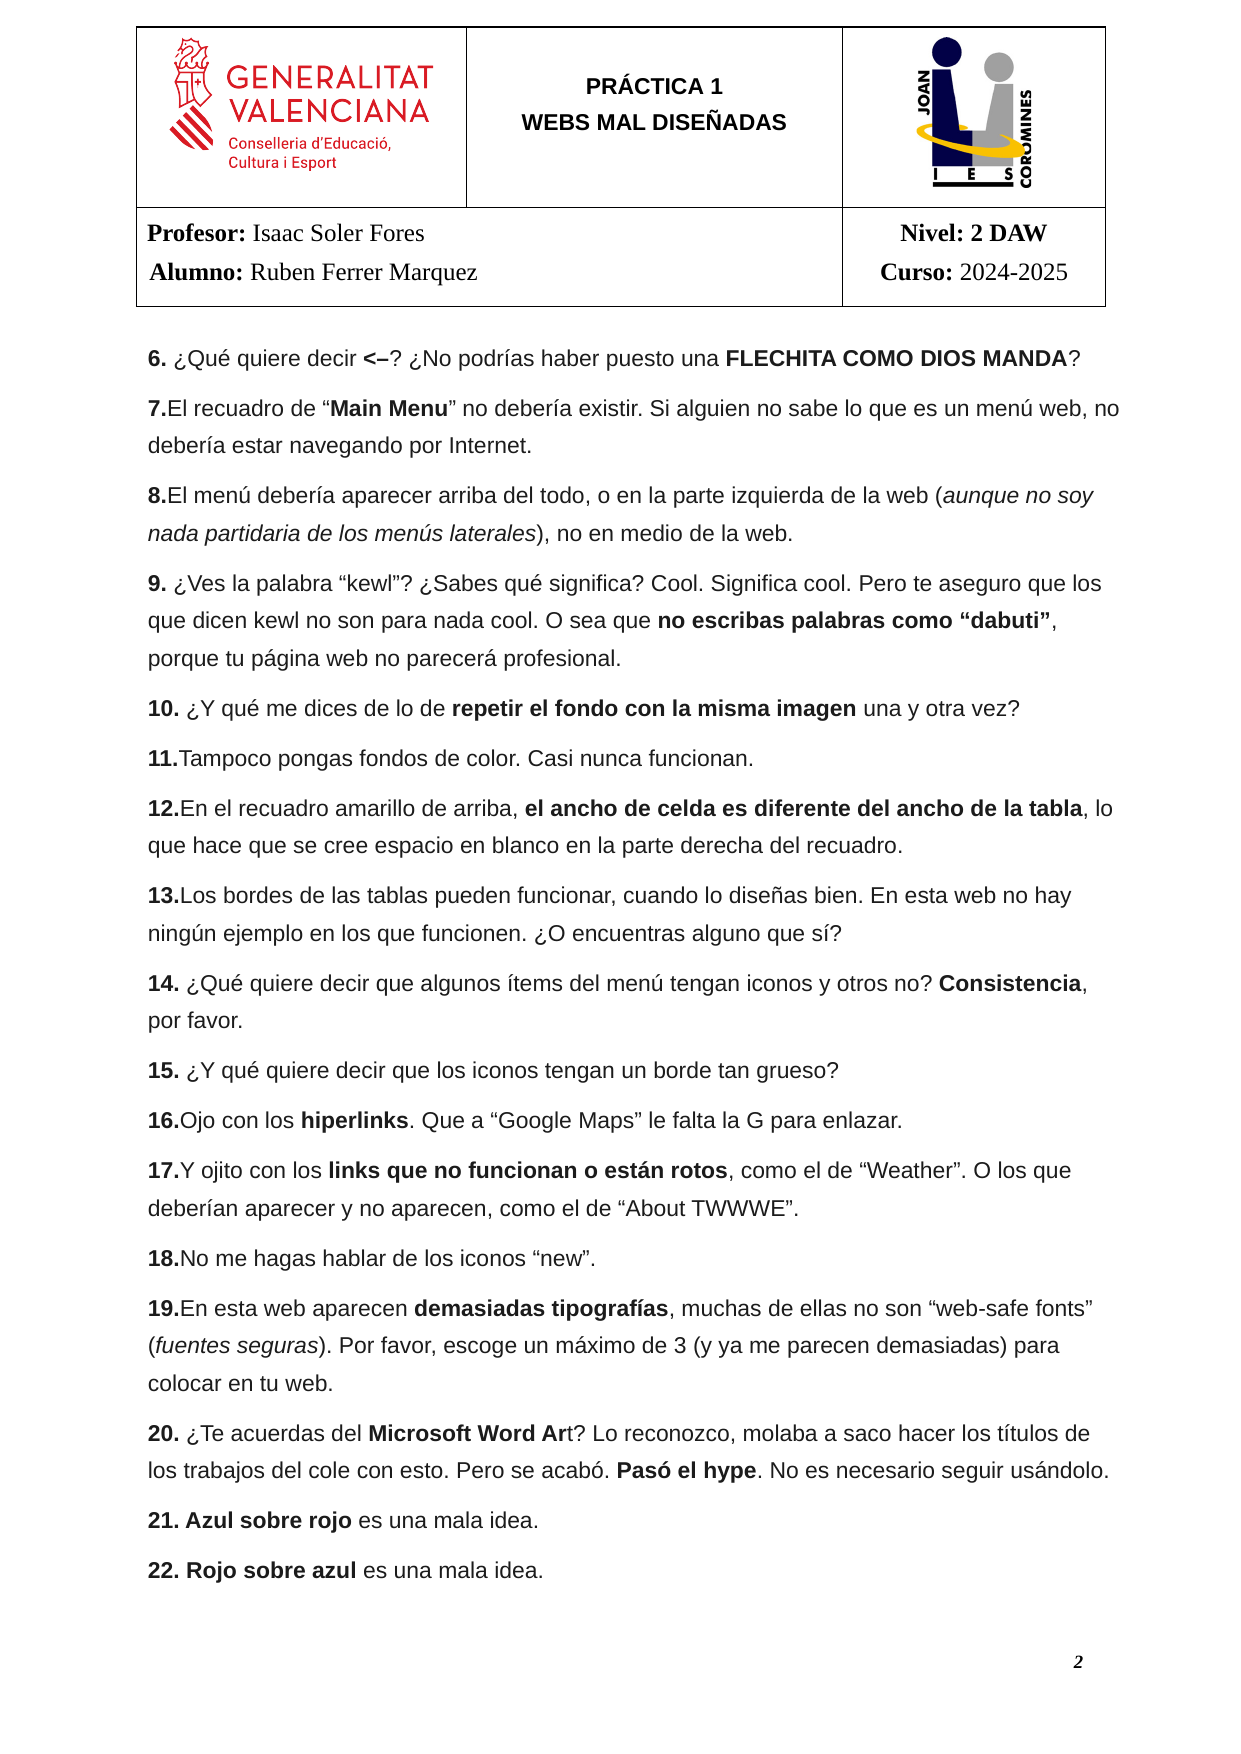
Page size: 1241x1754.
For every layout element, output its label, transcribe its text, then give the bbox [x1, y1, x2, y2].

text 17.Y ojito con los links que no funcionan o están rotos, como el de “Weather”. O los que deberían aparecer y no aparecen, como el de “About TWWWE”. [148, 1146, 1122, 1221]
text 22. Rojo sobre azul es una mala idea. [148, 1546, 1122, 1583]
text 15. ¿Y qué quiere decir que los iconos tengan un borde tan grueso? [148, 1046, 1122, 1083]
text 20. ¿Te acuerdas del Microsoft Word Art? Lo reconozco, molaba a saco hacer los títulos de los trabajos del cole con esto. Pero se acabó. Pasó el hype. No es necesario seguir usándolo. [148, 1408, 1122, 1483]
text 18.No me hagas hablar de los iconos “new”. [148, 1233, 1122, 1271]
text 10. ¿Y qué me dices de lo de repetir el fondo con la misma imagen una y otra vez? [148, 683, 1122, 721]
text 14. ¿Qué quiere decir que algunos ítems del menú tengan iconos y otros no? Consistencia, por favor. [148, 958, 1122, 1033]
text 6. ¿Qué quiere decir <–? ¿No podrías haber puesto una FLECHITA COMO DIOS MANDA? [148, 333, 1122, 371]
text 13.Los bordes de las tablas pueden funcionar, cuando lo diseñas bien. En esta web no hay ningún ejemplo en los que funcionen. ¿O encuentras alguno que sí? [148, 871, 1122, 946]
text 12.En el recuadro amarillo de arriba, el ancho de celda es diferente del ancho de la tabla, lo que hace que se cree espacio en blanco en la parte derecha del recuadro. [148, 783, 1122, 858]
text 7.El recuadro de “Main Menu” no debería existir. Si alguien no sabe lo que es un menú web, no debería estar navegando por Internet. [148, 383, 1122, 458]
text 11.Tampoco pongas fondos de color. Casi nunca funcionan. [148, 733, 1122, 771]
picture [169, 37, 434, 171]
text 16.Ojo con los hiperlinks. Que a “Google Maps” le falta la G para enlazar. [148, 1096, 1122, 1133]
text 19.En esta web aparecen demasiadas tipografías, muchas de ellas no son “web-safe fonts” (fuentes seguras). Por favor, escoge un máximo de 3 (y ya me parecen demasiadas) para colocar en tu web. [148, 1283, 1122, 1396]
picture [916, 37, 1032, 188]
text 8.El menú debería aparecer arriba del todo, o en la parte izquierda de la web (aunque no soy nada partidaria de los menús laterales), no en medio de la web. [148, 471, 1122, 546]
text 21. Azul sobre rojo es una mala idea. [148, 1496, 1122, 1533]
text 9. ¿Ves la palabra “kewl”? ¿Sabes qué significa? Cool. Significa cool. Pero te aseguro que los que dicen kewl no son para nada cool. O sea que no escribas palabras como “dabuti”, porque tu página web no parecerá profesional. [148, 558, 1122, 671]
